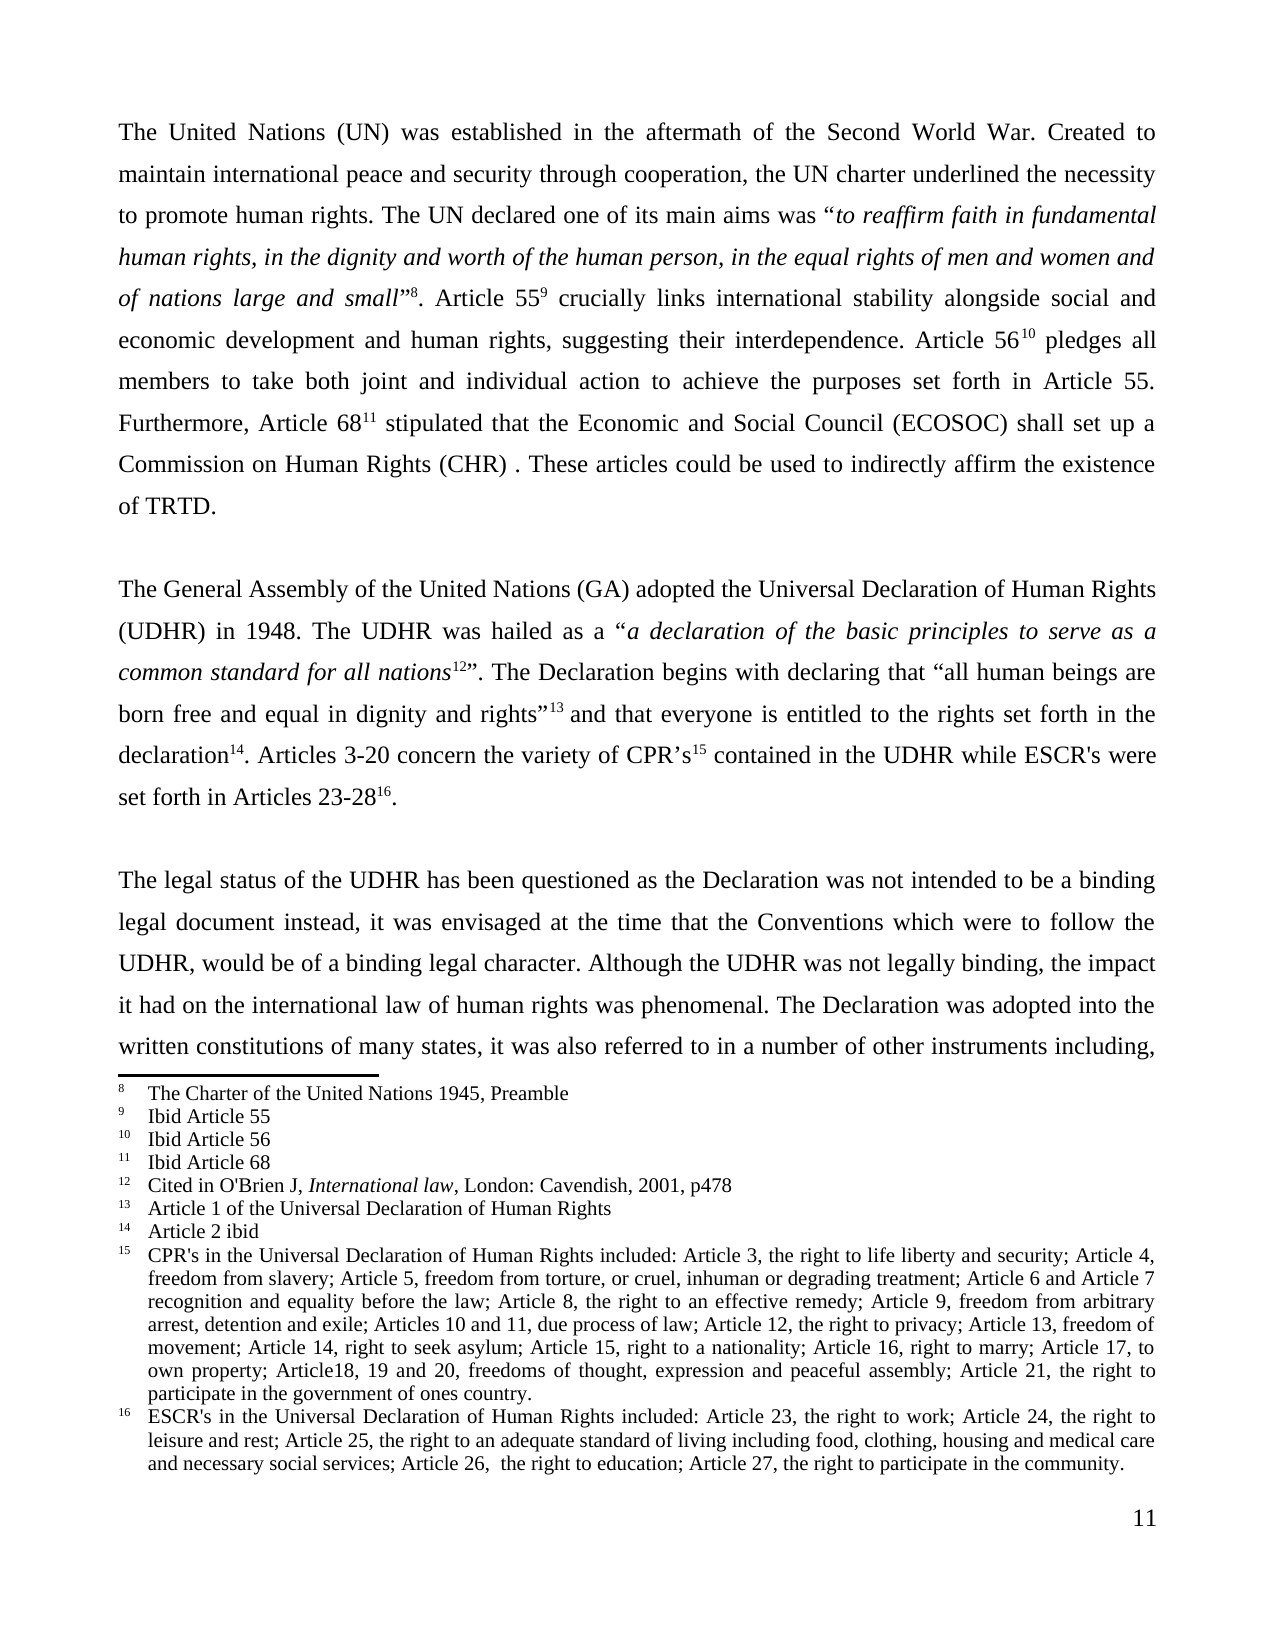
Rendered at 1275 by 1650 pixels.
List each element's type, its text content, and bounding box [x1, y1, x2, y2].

text The General Assembly of the United Nations (GA) adopted the Universal Declaration of Human Rights (UDHR) in 1948. The UDHR was hailed as a “a declaration of the basic principles to serve as a common standard for all nations”. The Declaration begins with declaring that “all human beings are born free and equal in dignity and rights” and that everyone is entitled to the rights set forth in the declaration. Articles 3-20 concern the variety of CPR’s contained in the UDHR while ESCR's were set forth in Articles 23-28. [118, 575, 1157, 811]
text Article 2 ibid [118, 1220, 1157, 1243]
text The Charter of the United Nations 1945, Preamble [118, 1082, 1157, 1105]
text Cited in O'Brien J, International law, London: Cavendish, 2001, p478 [118, 1174, 1157, 1197]
text Article 1 of the Universal Declaration of Human Rights [118, 1197, 1157, 1220]
text Ibid Article 68 [118, 1151, 1157, 1174]
text CPR's in the Universal Declaration of Human Rights included: Article 3, the right to life liberty and security; Article 4, freedom from slavery; Article 5, freedom from torture, or cruel, inhuman or degrading treatment; Article 6 and Article 7 recognition and equality before the law; Article 8, the right to an effective remedy; Article 9, freedom from arbitrary arrest, detention and exile; Articles 10 and 11, due process of law; Article 12, the right to privacy; Article 13, freedom of movement; Article 14, right to seek asylum; Article 15, right to a nationality; Article 16, right to marry; Article 17, to own property; Article18, 19 and 20, freedoms of thought, expression and peaceful assembly; Article 21, the right to participate in the government of ones country. [118, 1243, 1157, 1405]
text ESCR's in the Universal Declaration of Human Rights included: Article 23, the right to work; Article 24, the right to leisure and rest; Article 25, the right to an adequate standard of living including food, clothing, housing and medical care and necessary social services; Article 26, the right to education; Article 27, the right to participate in the community. [118, 1405, 1157, 1475]
text Ibid Article 56 [118, 1128, 1157, 1151]
text Ibid Article 55 [118, 1105, 1157, 1128]
text The legal status of the UDHR has been questioned as the Declaration was not intended to be a binding legal document instead, it was envisaged at the time that the Conventions which were to follow the UDHR, would be of a binding legal character. Although the UDHR was not legally binding, the impact it had on the international law of human rights was phenomenal. The Declaration was adopted into the written constitutions of many states, it was also referred to in a number of other instruments including, [118, 866, 1157, 1060]
text The United Nations (UN) was established in the aftermath of the Second World War. Created to maintain international peace and security through cooperation, the UN charter underlined the necessity to promote human rights. The UN declared one of its main aims was “to reaffirm faith in fundamental human rights, in the dignity and worth of the human person, in the equal rights of men and women and of nations large and small”. Article 55 crucially links international stability alongside social and economic development and human rights, suggesting their interdependence. Article 56 pledges all members to take both joint and individual action to achieve the purposes set forth in Article 55. Furthermore, Article 68 stipulated that the Economic and Social Council (ECOSOC) shall set up a Commission on Human Rights (CHR) . These articles could be used to indirectly affirm the existence of TRTD. [118, 118, 1157, 520]
